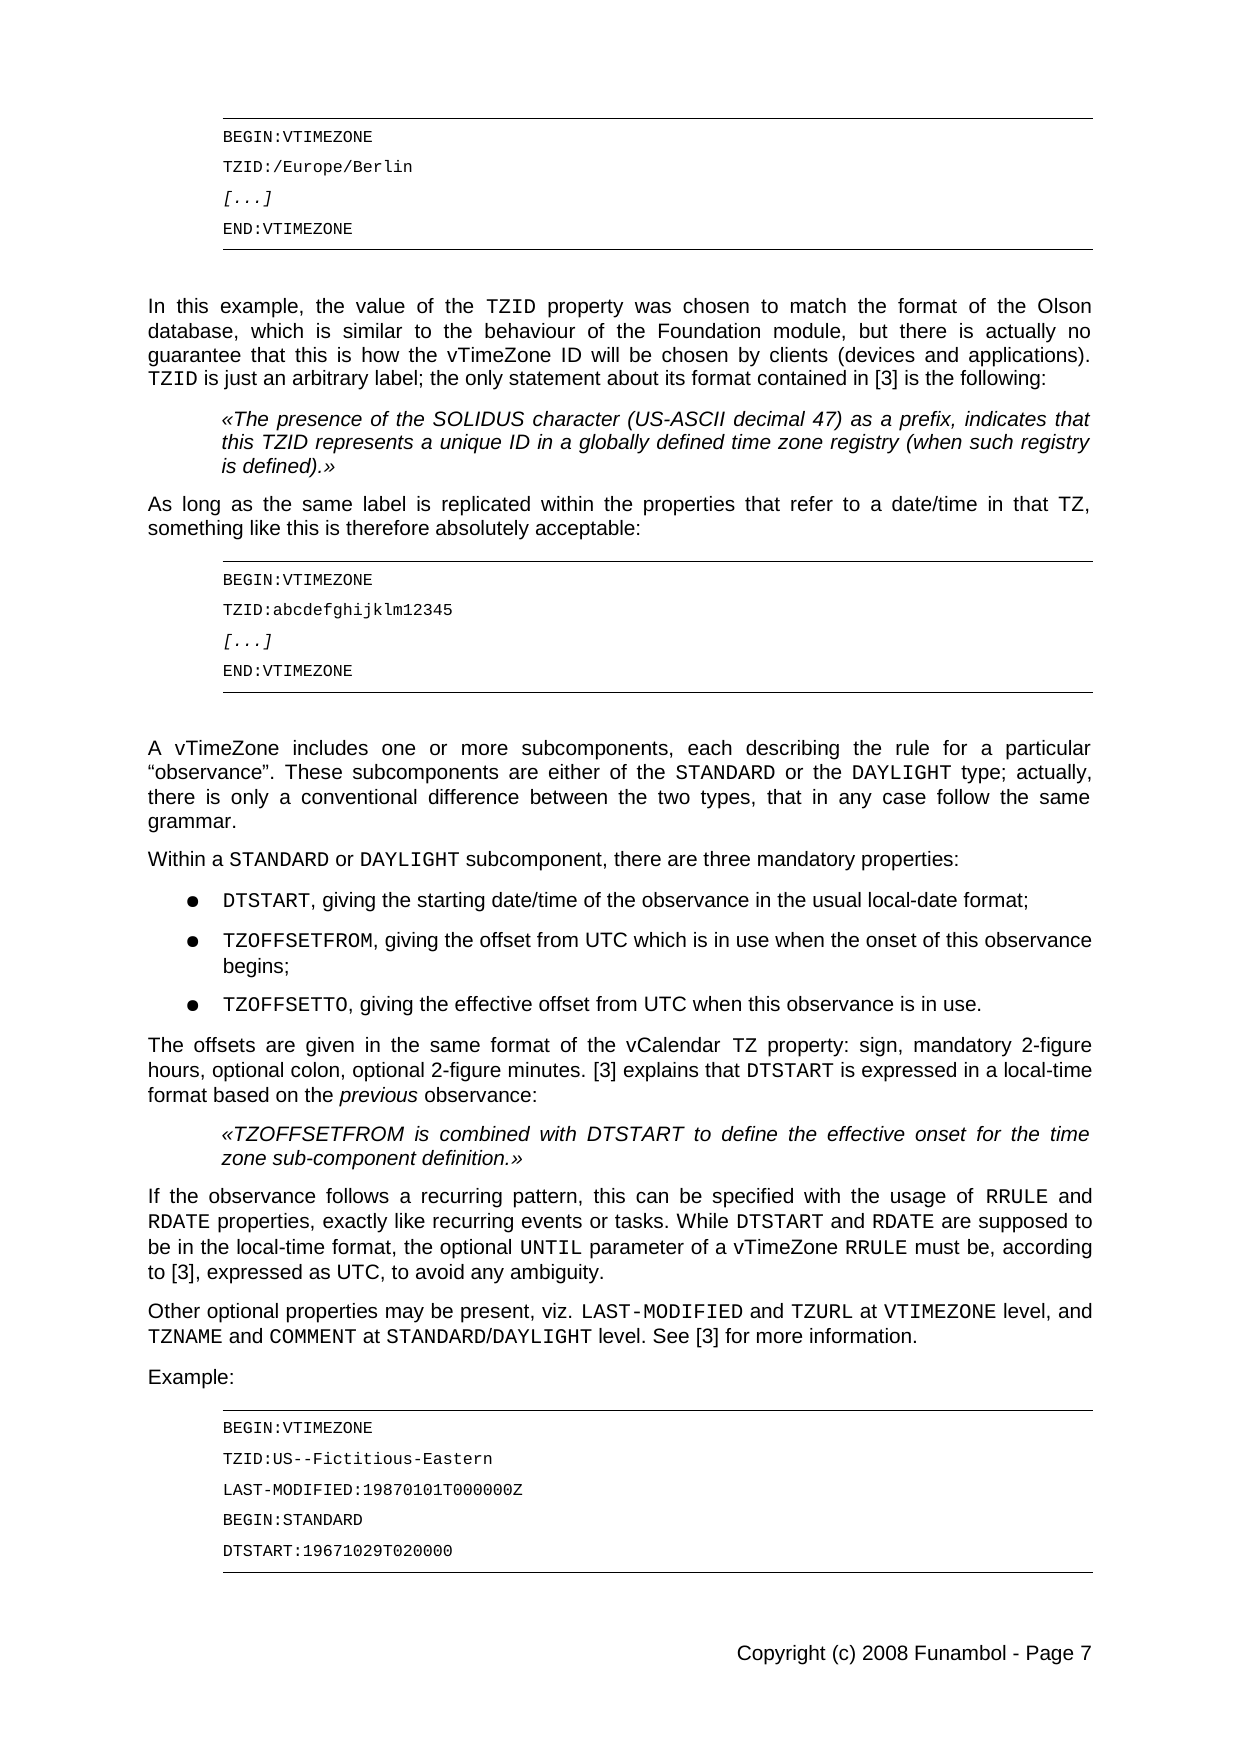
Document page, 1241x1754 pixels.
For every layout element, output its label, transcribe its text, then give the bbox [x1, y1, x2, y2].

text «The presence of the SOLIDUS character (US-ASCII decimal 47) as a prefix, indicates that this TZID represents a unique ID in a globally defined time zone registry (when such registry is defined).» [221, 407, 1093, 478]
text TZID:US--Fictitious-Eastern [223, 1440, 1093, 1469]
text [...] [223, 622, 1093, 651]
list TZOFFSETFROM, giving the offset from UTC which is in use when the onset of this observance begins; [185, 929, 1093, 978]
text In this example, the value of the TZID property was chosen to match the format of the Olson database, which is similar to the behaviour of the Foundation module, but there is actually no guarantee that this is how the vTimeZone ID will be chosen by clients (devices and applications). TZID is just an arbitrary label; the only statement about its format contained in [3] is the following: [148, 294, 1093, 392]
text TZID:abcdefghijklm12345 [223, 591, 1093, 621]
text END:VTIMEZONE [223, 653, 1093, 692]
text The offsets are given in the same format of the vCalendar TZ property: sign, mandatory 2-figure hours, optional colon, optional 2-figure minutes. [3] explains that DTSTART is expressed in a local-time format based on the previous observance: [148, 1033, 1093, 1107]
text «TZOFFSETFROM is combined with DTSTART to define the effective onset for the time zone sub-component definition.» [221, 1122, 1093, 1169]
text LAST-MODIFIED:19870101T000000Z [223, 1471, 1093, 1500]
text If the observance follows a recurring pattern, this can be specified with the usage of RRULE and RDATE properties, exactly like recurring events or tasks. While DTSTART and RDATE are supposed to be in the local-time format, the optional UNTIL parameter of a vTimeZone RRULE must be, according to [3], expressed as UTC, to avoid any ambiguity. [148, 1184, 1093, 1284]
text As long as the same label is replicated within the properties that refer to a date/time in that TZ, something like this is therefore absolutely acceptable: [148, 493, 1093, 540]
text BEGIN:VTIMEZONE [223, 119, 1093, 147]
text Other optional properties may be present, viz. LAST-MODIFIED and TZURL at VTIMEZONE level, and TZNAME and COMMENT at STANDARD/DAYLIGHT level. See [3] for more information. [148, 1299, 1093, 1350]
text END:VTIMEZONE [223, 210, 1093, 249]
text BEGIN:VTIMEZONE [223, 562, 1093, 590]
text [...] [223, 179, 1093, 208]
text DTSTART:19671029T020000 [223, 1532, 1093, 1572]
text Example: [148, 1365, 1093, 1389]
list TZOFFSETTO, giving the effective offset from UTC when this observance is in use. [185, 993, 1093, 1018]
text TZID:/Europe/Berlin [223, 149, 1093, 178]
text A vTimeZone includes one or more subcomponents, each describing the rule for a particular “observance”. These subcomponents are either of the STANDARD or the DAYLIGHT type; actually, there is only a conventional difference between the two types, that in any case follow the same grammar. [148, 737, 1093, 833]
text BEGIN:VTIMEZONE [223, 1411, 1093, 1439]
text Within a STANDARD or DAYLIGHT subcomponent, there are three mandatory properties: [148, 848, 1093, 873]
text BEGIN:STANDARD [223, 1502, 1093, 1531]
list DTSTART, giving the starting date/time of the observance in the usual local-date format; [185, 888, 1093, 914]
